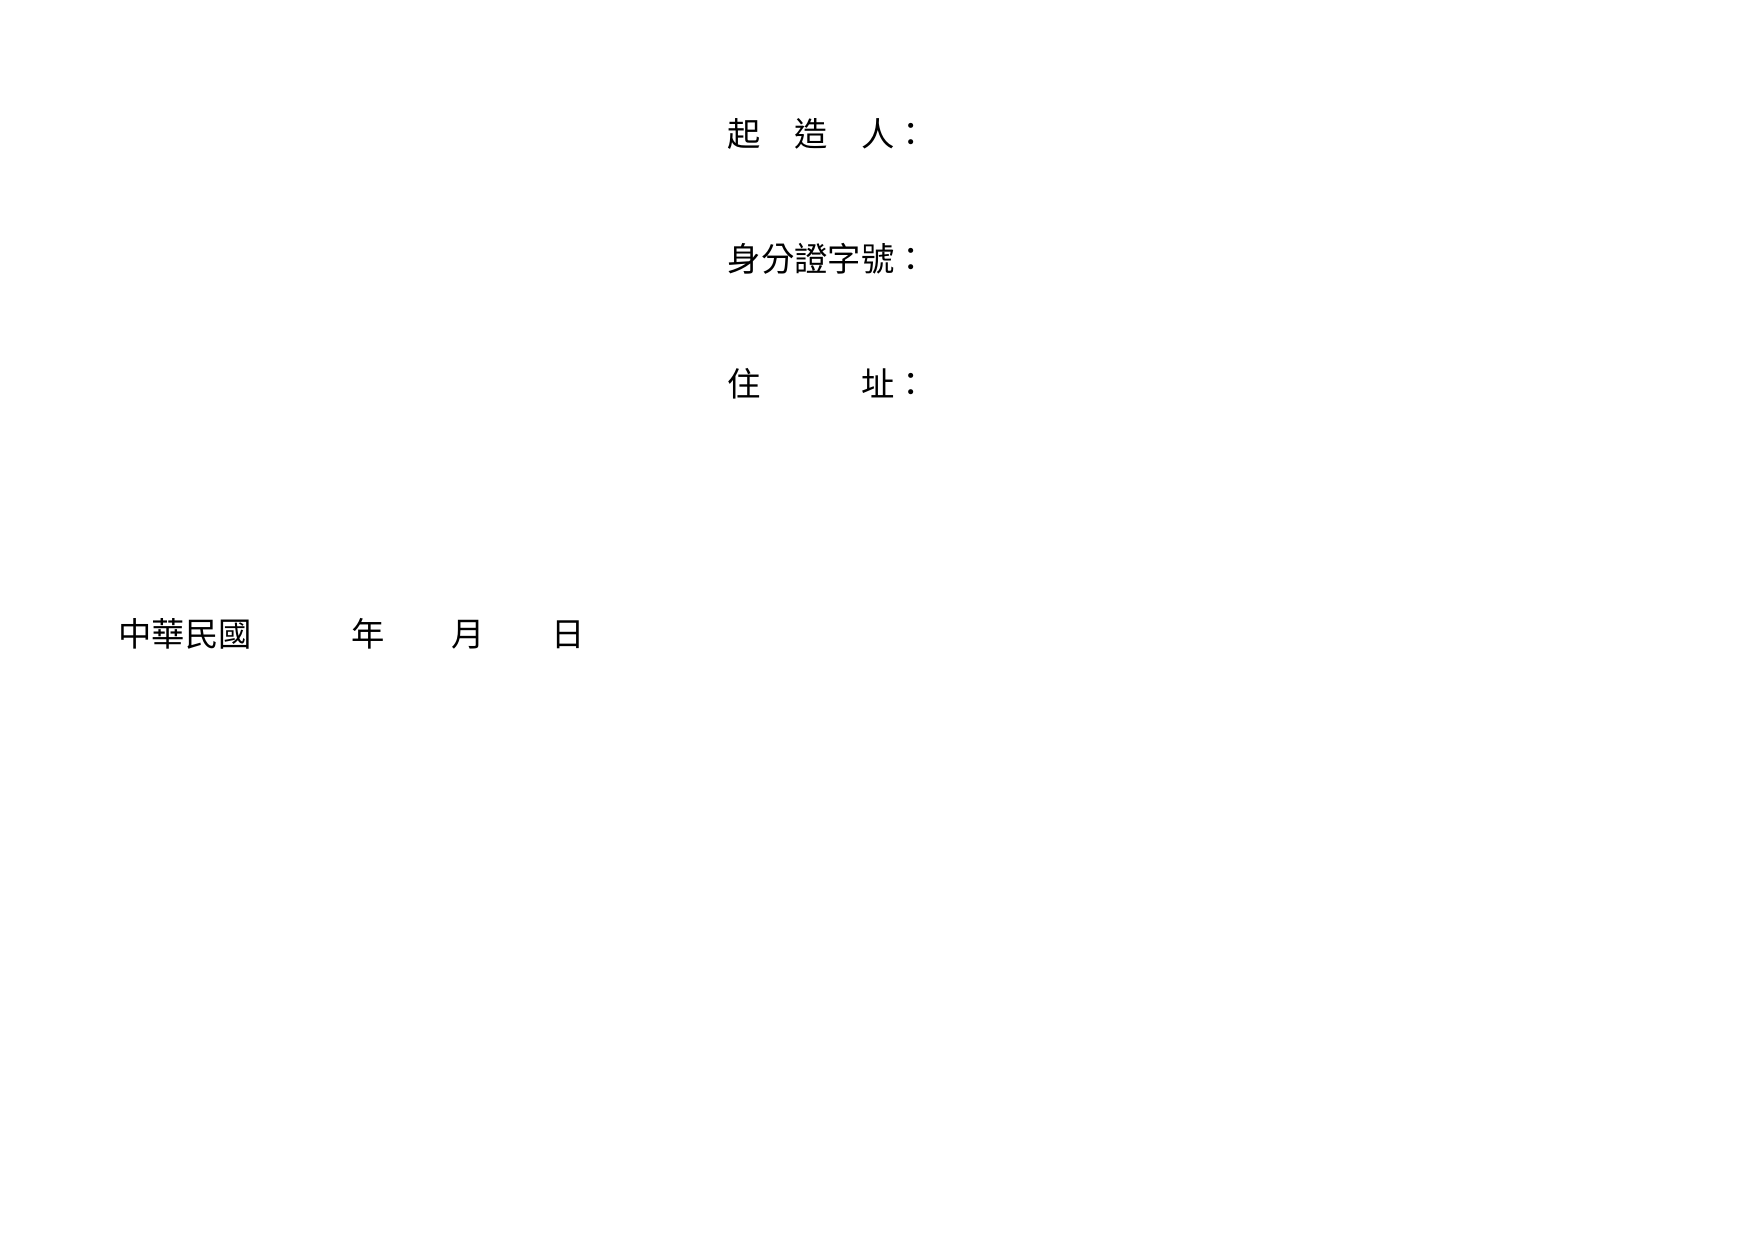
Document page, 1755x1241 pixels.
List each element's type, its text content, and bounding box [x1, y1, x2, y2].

text 身分證字號： [118, 216, 927, 278]
text 住 址： [118, 341, 927, 403]
text 起 造 人： [118, 91, 927, 153]
text [746, 707, 1075, 753]
text 中華民國 年 月 日 [118, 591, 1636, 653]
